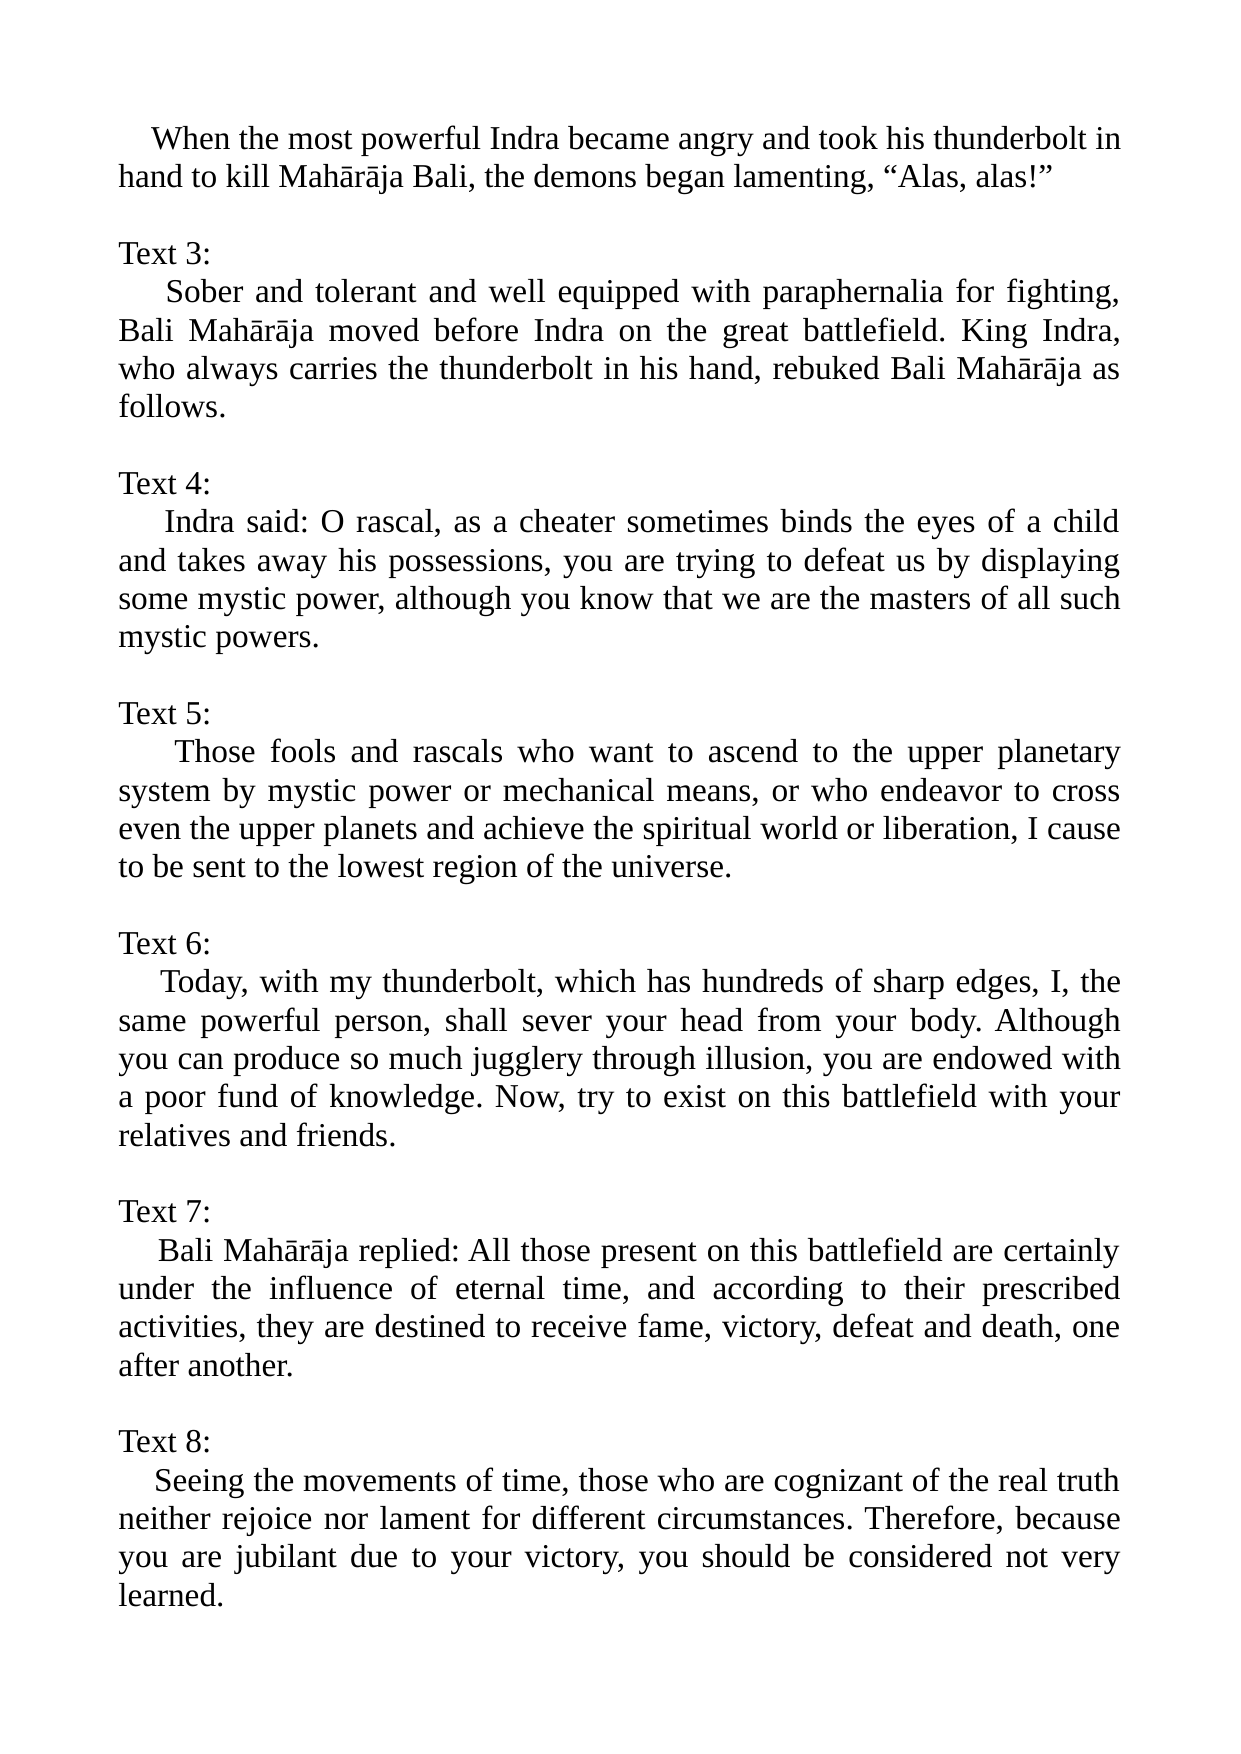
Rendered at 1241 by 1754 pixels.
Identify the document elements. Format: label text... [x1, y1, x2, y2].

text Text 8: [118, 1421, 1122, 1460]
text Text 3: [118, 233, 1122, 271]
text Text 4: [118, 463, 1122, 501]
text Text 6: [118, 923, 1122, 961]
text Seeing the movements of time, those who are cognizant of the real truth neither rejoice nor lament for different circumstances. Therefore, because you are jubilant due to your victory, you should be considered not very learned. [118, 1460, 1122, 1613]
text When the most powerful Indra became angry and took his thunderbolt in hand to kill Mahārāja Bali, the demons began lamenting, “Alas, alas!” [118, 118, 1122, 195]
text Those fools and rascals who want to ascend to the upper planetary system by mystic power or mechanical means, or who endeavor to cross even the upper planets and achieve the spiritual world or liberation, I cause to be sent to the lowest region of the universe. [118, 731, 1122, 885]
text Bali Mahārāja replied: All those present on this battlefield are certainly under the influence of eternal time, and according to their prescribed activities, they are destined to receive fame, victory, defeat and death, one after another. [118, 1230, 1122, 1383]
text Text 5: [118, 693, 1122, 731]
text Text 7: [118, 1191, 1122, 1230]
text Sober and tolerant and well equipped with paraphernalia for fighting, Bali Mahārāja moved before Indra on the great battlefield. King Indra, who always carries the thunderbolt in his hand, rebuked Bali Mahārāja as follows. [118, 271, 1122, 425]
text Indra said: O rascal, as a cheater sometimes binds the eyes of a child and takes away his possessions, you are trying to defeat us by displaying some mystic power, although you know that we are the masters of all such mystic powers. [118, 501, 1122, 655]
text Today, with my thunderbolt, which has hundreds of sharp edges, I, the same powerful person, shall sever your head from your body. Although you can produce so much jugglery through illusion, you are endowed with a poor fund of knowledge. Now, try to exist on this battlefield with your relatives and friends. [118, 961, 1122, 1153]
